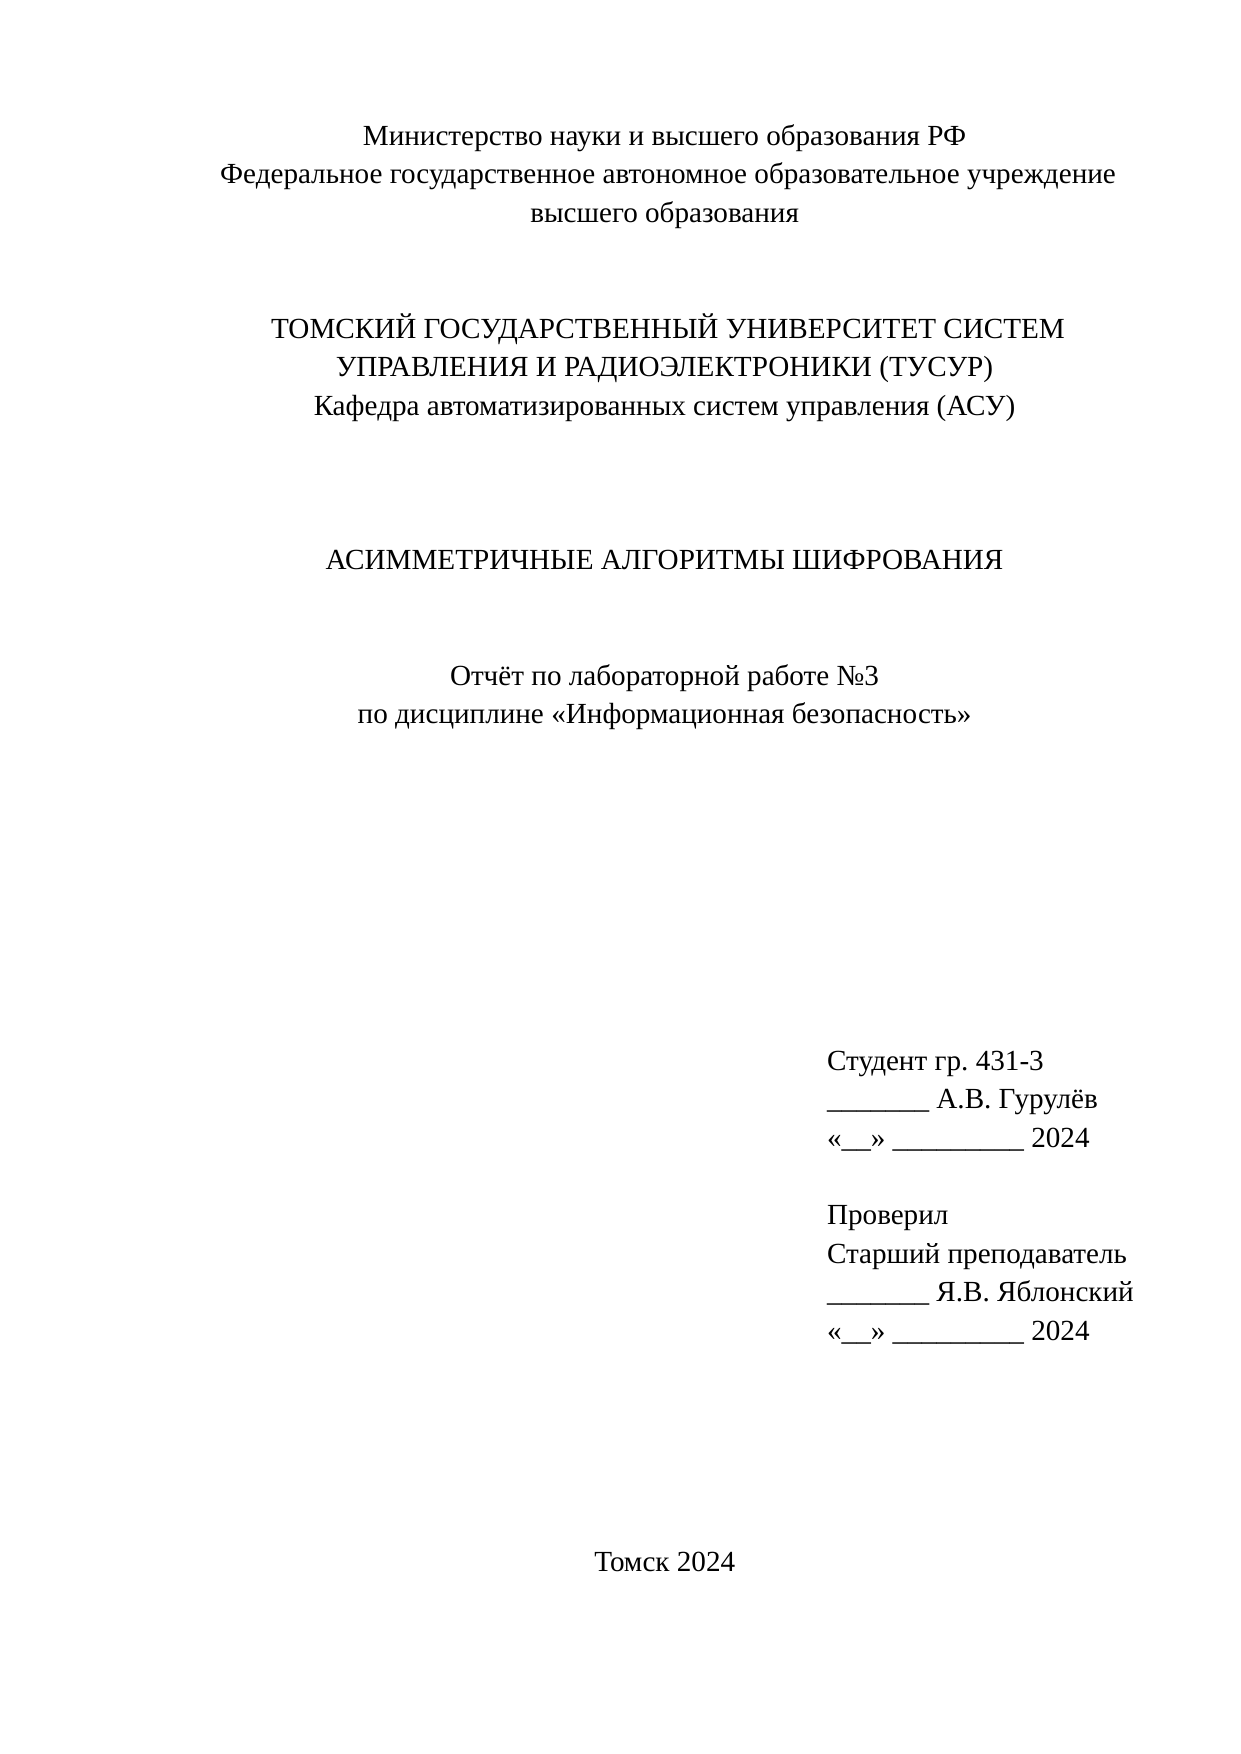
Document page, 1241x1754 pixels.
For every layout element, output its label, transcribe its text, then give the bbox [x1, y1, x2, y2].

text «__» _________ 2024 [827, 1313, 1152, 1346]
text Старший преподаватель [827, 1236, 1152, 1269]
text ТОМСКИЙ ГОСУДАРСТВЕННЫЙ УНИВЕРСИТЕТ СИСТЕМ УПРАВЛЕНИЯ И РАДИОЭЛЕКТРОНИКИ (ТУСУР) [177, 311, 1152, 383]
text Министерство науки и высшего образования РФ [177, 118, 1152, 152]
text АСИММЕТРИЧНЫЕ АЛГОРИТМЫ ШИФРОВАНИЯ [177, 542, 1152, 576]
text Федеральное государственное автономное образовательное учреждение высшего образования [177, 157, 1152, 229]
text Томск 2024 [177, 1544, 1152, 1578]
text Отчёт по лабораторной работе №3 по дисциплине «Информационная безопасность» [177, 658, 1152, 730]
text Кафедра автоматизированных систем управления (АСУ) [177, 388, 1152, 421]
text _______ А.В. Гурулёв [827, 1082, 1152, 1115]
text Студент гр. 431-3 [827, 1043, 1152, 1077]
text Проверил [827, 1197, 1152, 1231]
text «__» _________ 2024 [827, 1120, 1152, 1154]
text _______ Я.В. Яблонский [827, 1274, 1152, 1308]
